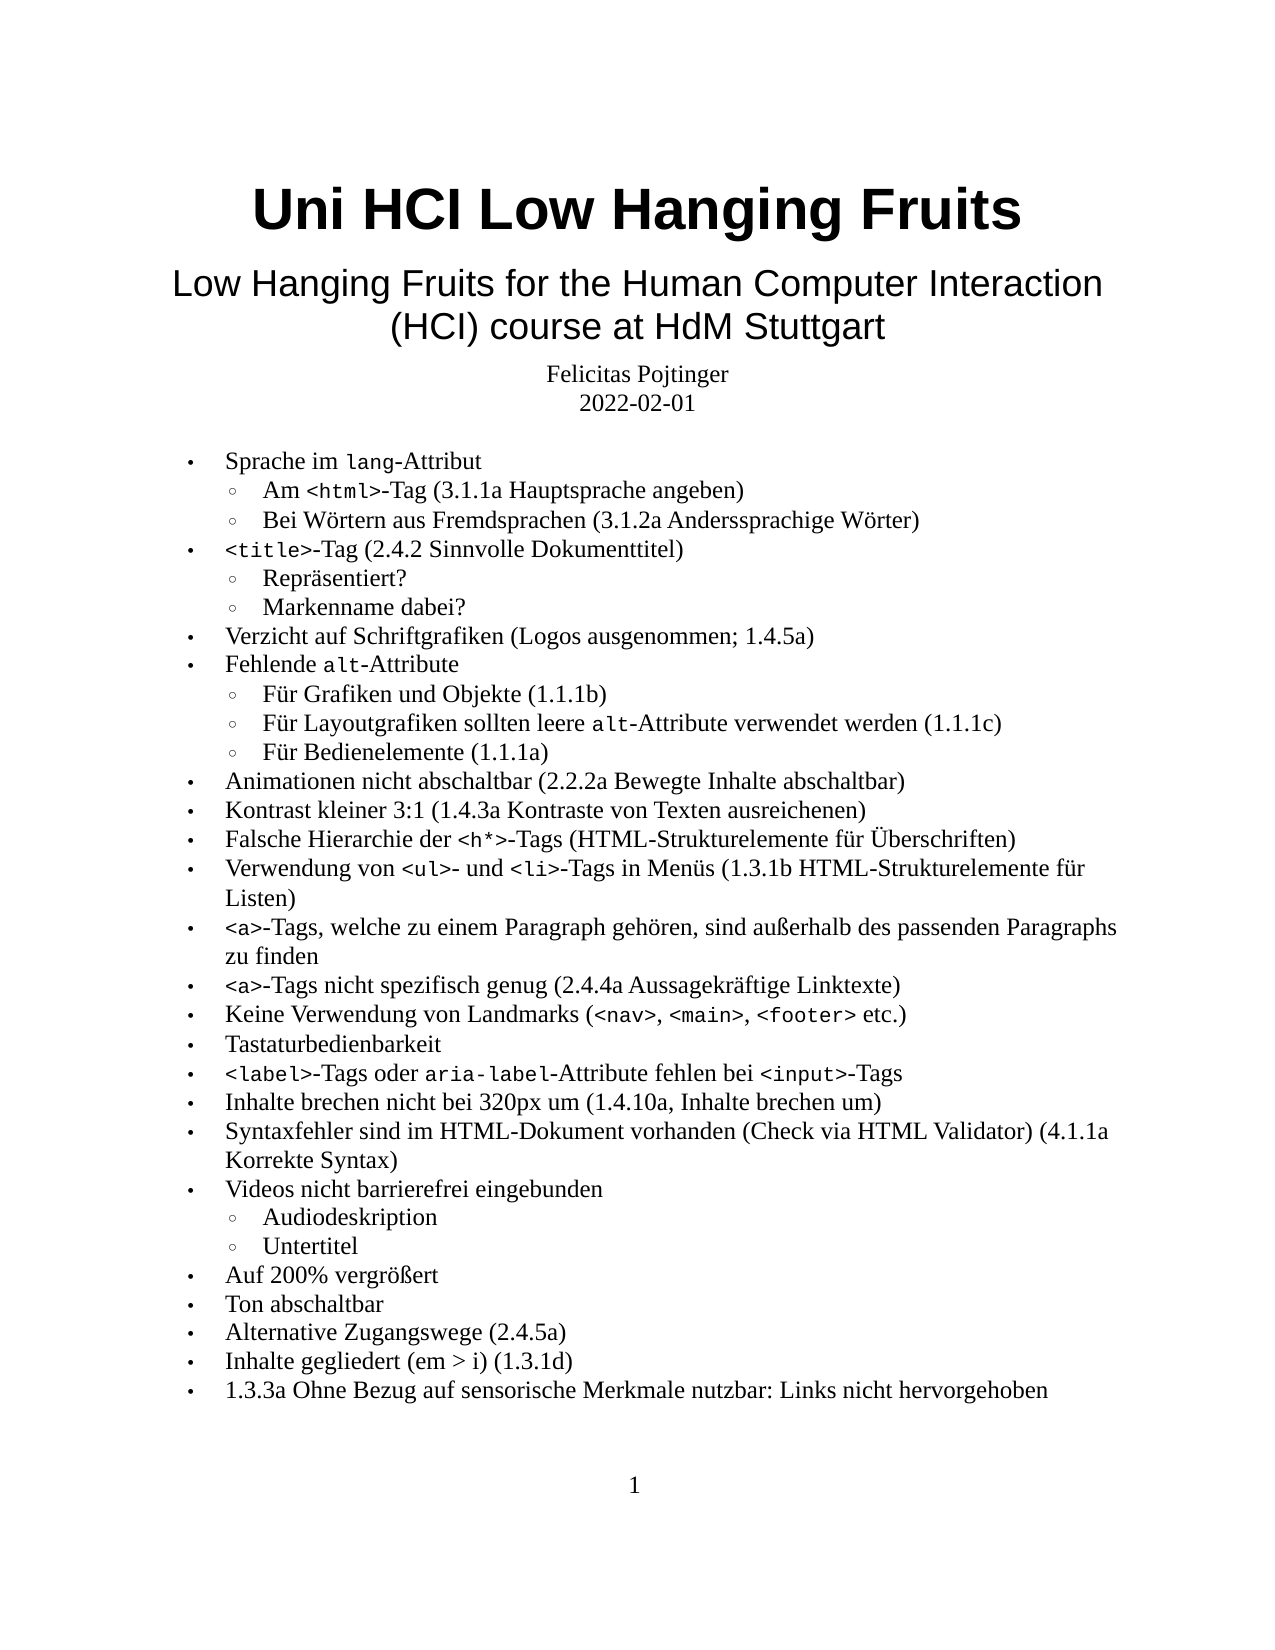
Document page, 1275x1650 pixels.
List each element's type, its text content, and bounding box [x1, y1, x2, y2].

list Ton abschaltbar [187, 1289, 1125, 1317]
list Für Layoutgrafiken sollten leere alt-Attribute verwendet werden (1.1.1c) [225, 708, 1125, 737]
list Für Bedienelemente (1.1.1a) [225, 737, 1125, 766]
list Audiodeskription [225, 1202, 1125, 1231]
list Inhalte gegliedert (em > i) (1.3.1d) [187, 1346, 1125, 1375]
list Kontrast kleiner 3:1 (1.4.3a Kontraste von Texten ausreichenen) [187, 795, 1125, 824]
list Untertitel [225, 1231, 1125, 1260]
list Markenname dabei? [225, 592, 1125, 621]
list <title>-Tag (2.4.2 Sinnvolle Dokumenttitel) [187, 534, 1125, 563]
list Keine Verwendung von Landmarks (<nav>, <main>, <footer> etc.) [187, 999, 1125, 1029]
text 2022-02-01 [150, 388, 1125, 417]
list Sprache im lang-Attribut [187, 446, 1125, 475]
list <a>-Tags, welche zu einem Paragraph gehören, sind außerhalb des passenden Paragraphs zu finden [187, 912, 1125, 970]
list Alternative Zugangswege (2.4.5a) [187, 1317, 1125, 1346]
list Repräsentiert? [225, 563, 1125, 592]
list Für Grafiken und Objekte (1.1.1b) [225, 679, 1125, 708]
title Uni HCI Low Hanging Fruits [150, 175, 1125, 242]
list Fehlende alt-Attribute [187, 649, 1125, 679]
list Auf 200% vergrößert [187, 1260, 1125, 1289]
list Verwendung von <ul>- und <li>-Tags in Menüs (1.3.1b HTML-Strukturelemente für Listen) [187, 853, 1125, 912]
list Videos nicht barrierefrei eingebunden [187, 1174, 1125, 1202]
list 1.3.3a Ohne Bezug auf sensorische Merkmale nutzbar: Links nicht hervorgehoben [187, 1375, 1125, 1404]
text Felicitas Pojtinger [150, 359, 1125, 388]
list Tastaturbedienbarkeit [187, 1029, 1125, 1058]
list Verzicht auf Schriftgrafiken (Logos ausgenommen; 1.4.5a) [187, 621, 1125, 649]
list <label>-Tags oder aria-label-Attribute fehlen bei <input>-Tags [187, 1058, 1125, 1087]
list <a>-Tags nicht spezifisch genug (2.4.4a Aussagekräftige Linktexte) [187, 970, 1125, 999]
list Animationen nicht abschaltbar (2.2.2a Bewegte Inhalte abschaltbar) [187, 766, 1125, 795]
list Bei Wörtern aus Fremdsprachen (3.1.2a Anderssprachige Wörter) [225, 505, 1125, 534]
list Inhalte brechen nicht bei 320px um (1.4.10a, Inhalte brechen um) [187, 1087, 1125, 1116]
list Am <html>-Tag (3.1.1a Hauptsprache angeben) [225, 475, 1125, 505]
list Falsche Hierarchie der <h*>-Tags (HTML-Strukturelemente für Überschriften) [187, 824, 1125, 853]
subtitle Low Hanging Fruits for the Human Computer Interaction (HCI) course at HdM Stuttgart [150, 261, 1125, 347]
list Syntaxfehler sind im HTML-Dokument vorhanden (Check via HTML Validator) (4.1.1a Korrekte Syntax) [187, 1116, 1125, 1174]
